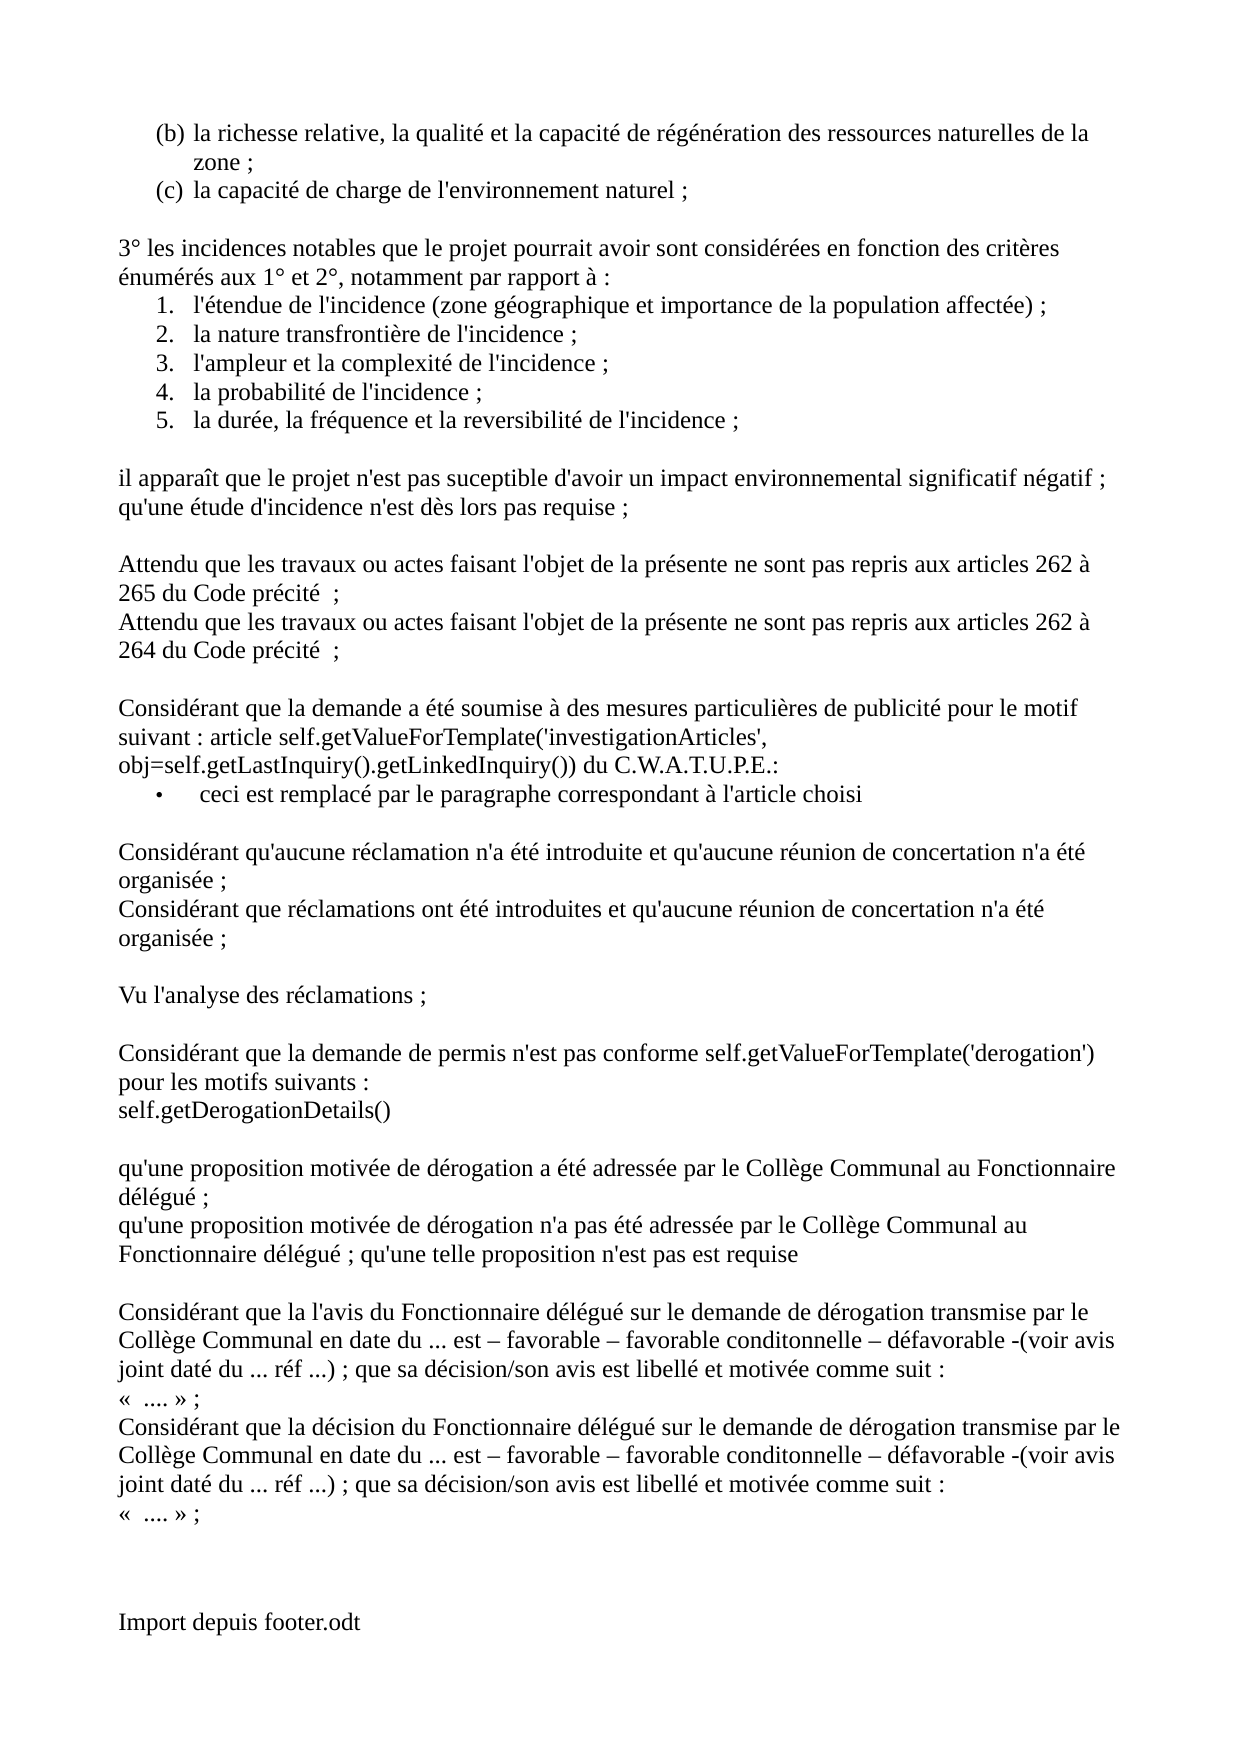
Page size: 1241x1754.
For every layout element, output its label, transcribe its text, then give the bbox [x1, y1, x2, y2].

text 3° les incidences notables que le projet pourrait avoir sont considérées en fonction des critères énumérés aux 1° et 2°, notamment par rapport à : [118, 233, 1122, 291]
text Considérant que la l'avis du Fonctionnaire délégué sur le demande de dérogation transmise par le Collège Communal en date du ... est – favorable – favorable conditonnelle – défavorable -(voir avis joint daté du ... réf ...) ; que sa décision/son avis est libellé et motivée comme suit : [118, 1297, 1122, 1383]
list la probabilité de l'incidence ; [156, 377, 1122, 406]
list la capacité de charge de l'environnement naturel ; [156, 176, 1122, 204]
list la durée, la fréquence et la reversibilité de l'incidence ; [156, 406, 1122, 434]
list la richesse relative, la qualité et la capacité de régénération des ressources naturelles de la zone ; [156, 118, 1122, 176]
list l'ampleur et la complexité de l'incidence ; [156, 348, 1122, 377]
list ceci est remplacé par le paragraphe correspondant à l'article choisi [156, 779, 1122, 808]
list la nature transfrontière de l'incidence ; [156, 319, 1122, 348]
text Attendu que les travaux ou actes faisant l'objet de la présente ne sont pas repris aux articles 262 à 264 du Code précité ; [118, 607, 1122, 664]
text Considérant qu'aucune réclamation n'a été introduite et qu'aucune réunion de concertation n'a été organisée ; [118, 808, 1122, 894]
text Considérant que la demande de permis n'est pas conforme self.getValueForTemplate('derogation') pour les motifs suivants : self.getDerogationDetails() [118, 1038, 1122, 1153]
text Attendu que les travaux ou actes faisant l'objet de la présente ne sont pas repris aux articles 262 à 265 du Code précité ; [118, 549, 1122, 607]
text qu'une proposition motivée de dérogation n'a pas été adressée par le Collège Communal au Fonctionnaire délégué ; qu'une telle proposition n'est pas est requise [118, 1211, 1122, 1268]
text Considérant que la demande a été soumise à des mesures particulières de publicité pour le motif suivant : article self.getValueForTemplate('investigationArticles', obj=self.getLastInquiry().getLinkedInquiry()) du C.W.A.T.U.P.E.: [118, 664, 1122, 779]
text qu'une proposition motivée de dérogation a été adressée par le Collège Communal au Fonctionnaire délégué ; [118, 1153, 1122, 1211]
text Considérant que réclamations ont été introduites et qu'aucune réunion de concertation n'a été organisée ; Vu l'analyse des réclamations ; [118, 894, 1122, 1038]
list l'étendue de l'incidence (zone géographique et importance de la population affectée) ; [156, 291, 1122, 319]
text Considérant que la décision du Fonctionnaire délégué sur le demande de dérogation transmise par le Collège Communal en date du ... est – favorable – favorable conditonnelle – défavorable -(voir avis joint daté du ... réf ...) ; que sa décision/son avis est libellé et motivée comme suit : [118, 1412, 1122, 1498]
text « .... » ; [118, 1383, 1122, 1412]
text « .... » ; [118, 1498, 1122, 1527]
text il apparaît que le projet n'est pas suceptible d'avoir un impact environnemental significatif négatif ; qu'une étude d'incidence n'est dès lors pas requise ; [118, 463, 1122, 521]
